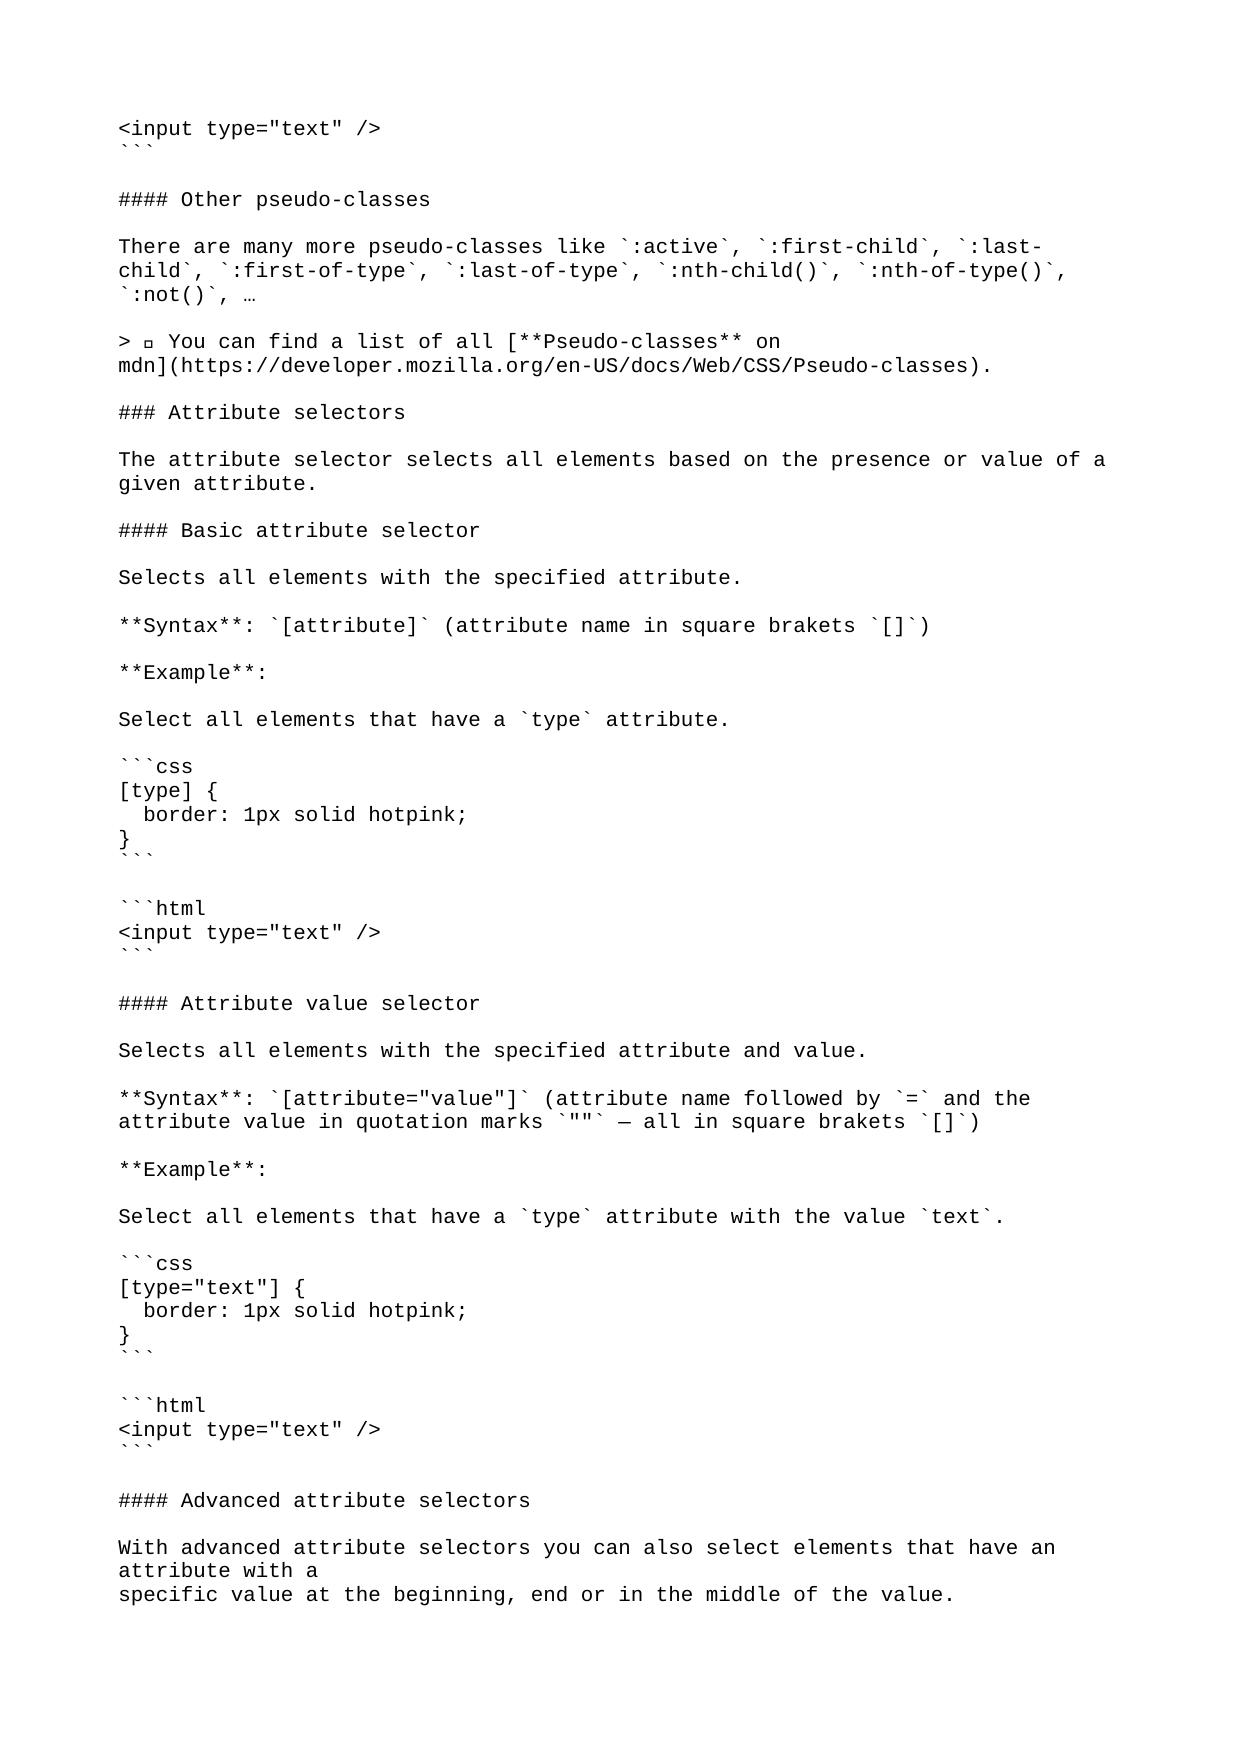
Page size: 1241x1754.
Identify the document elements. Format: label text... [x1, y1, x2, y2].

text ```html [118, 1395, 1122, 1419]
text ``` [118, 1442, 1122, 1466]
text [type="text"] { [118, 1277, 1122, 1300]
text There are many more pseudo-classes like `:active`, `:first-child`, `:last-child`, `:first-of-type`, `:last-of-type`, `:nth-child()`, `:nth-of-type()`, `:not()`, … [118, 236, 1122, 307]
text <input type="text" /> [118, 118, 1122, 142]
text Selects all elements with the specified attribute. [118, 567, 1122, 591]
text #### Advanced attribute selectors [118, 1489, 1122, 1513]
text Selects all elements with the specified attribute and value. [118, 1040, 1122, 1064]
text border: 1px solid hotpink; [118, 804, 1122, 827]
text ``` [118, 946, 1122, 969]
text #### Attribute value selector [118, 993, 1122, 1017]
text **Example**: [118, 1158, 1122, 1182]
text #### Other pseudo-classes [118, 189, 1122, 213]
text ```css [118, 757, 1122, 780]
text **Syntax**: `[attribute="value"]` (attribute name followed by `=` and the attribute value in quotation marks `""` — all in square brakets `[]`) [118, 1088, 1122, 1135]
text ```css [118, 1253, 1122, 1277]
text ```html [118, 898, 1122, 922]
text [type] { [118, 780, 1122, 804]
text ``` [118, 1348, 1122, 1371]
text > 📙 You can find a list of all [**Pseudo-classes** on mdn](https://developer.mozilla.org/en-US/docs/Web/CSS/Pseudo-classes). [118, 331, 1122, 378]
text ``` [118, 851, 1122, 875]
text ### Attribute selectors [118, 402, 1122, 426]
text ``` [118, 142, 1122, 165]
text <input type="text" /> [118, 1419, 1122, 1442]
text specific value at the beginning, end or in the middle of the value. [118, 1584, 1122, 1608]
text Select all elements that have a `type` attribute. [118, 709, 1122, 733]
text With advanced attribute selectors you can also select elements that have an attribute with a [118, 1537, 1122, 1584]
text The attribute selector selects all elements based on the presence or value of a given attribute. [118, 449, 1122, 496]
text **Example**: [118, 662, 1122, 686]
text } [118, 1324, 1122, 1348]
text <input type="text" /> [118, 922, 1122, 946]
text #### Basic attribute selector [118, 520, 1122, 544]
text **Syntax**: `[attribute]` (attribute name in square brakets `[]`) [118, 615, 1122, 638]
text border: 1px solid hotpink; [118, 1300, 1122, 1324]
text } [118, 827, 1122, 851]
text Select all elements that have a `type` attribute with the value `text`. [118, 1206, 1122, 1229]
